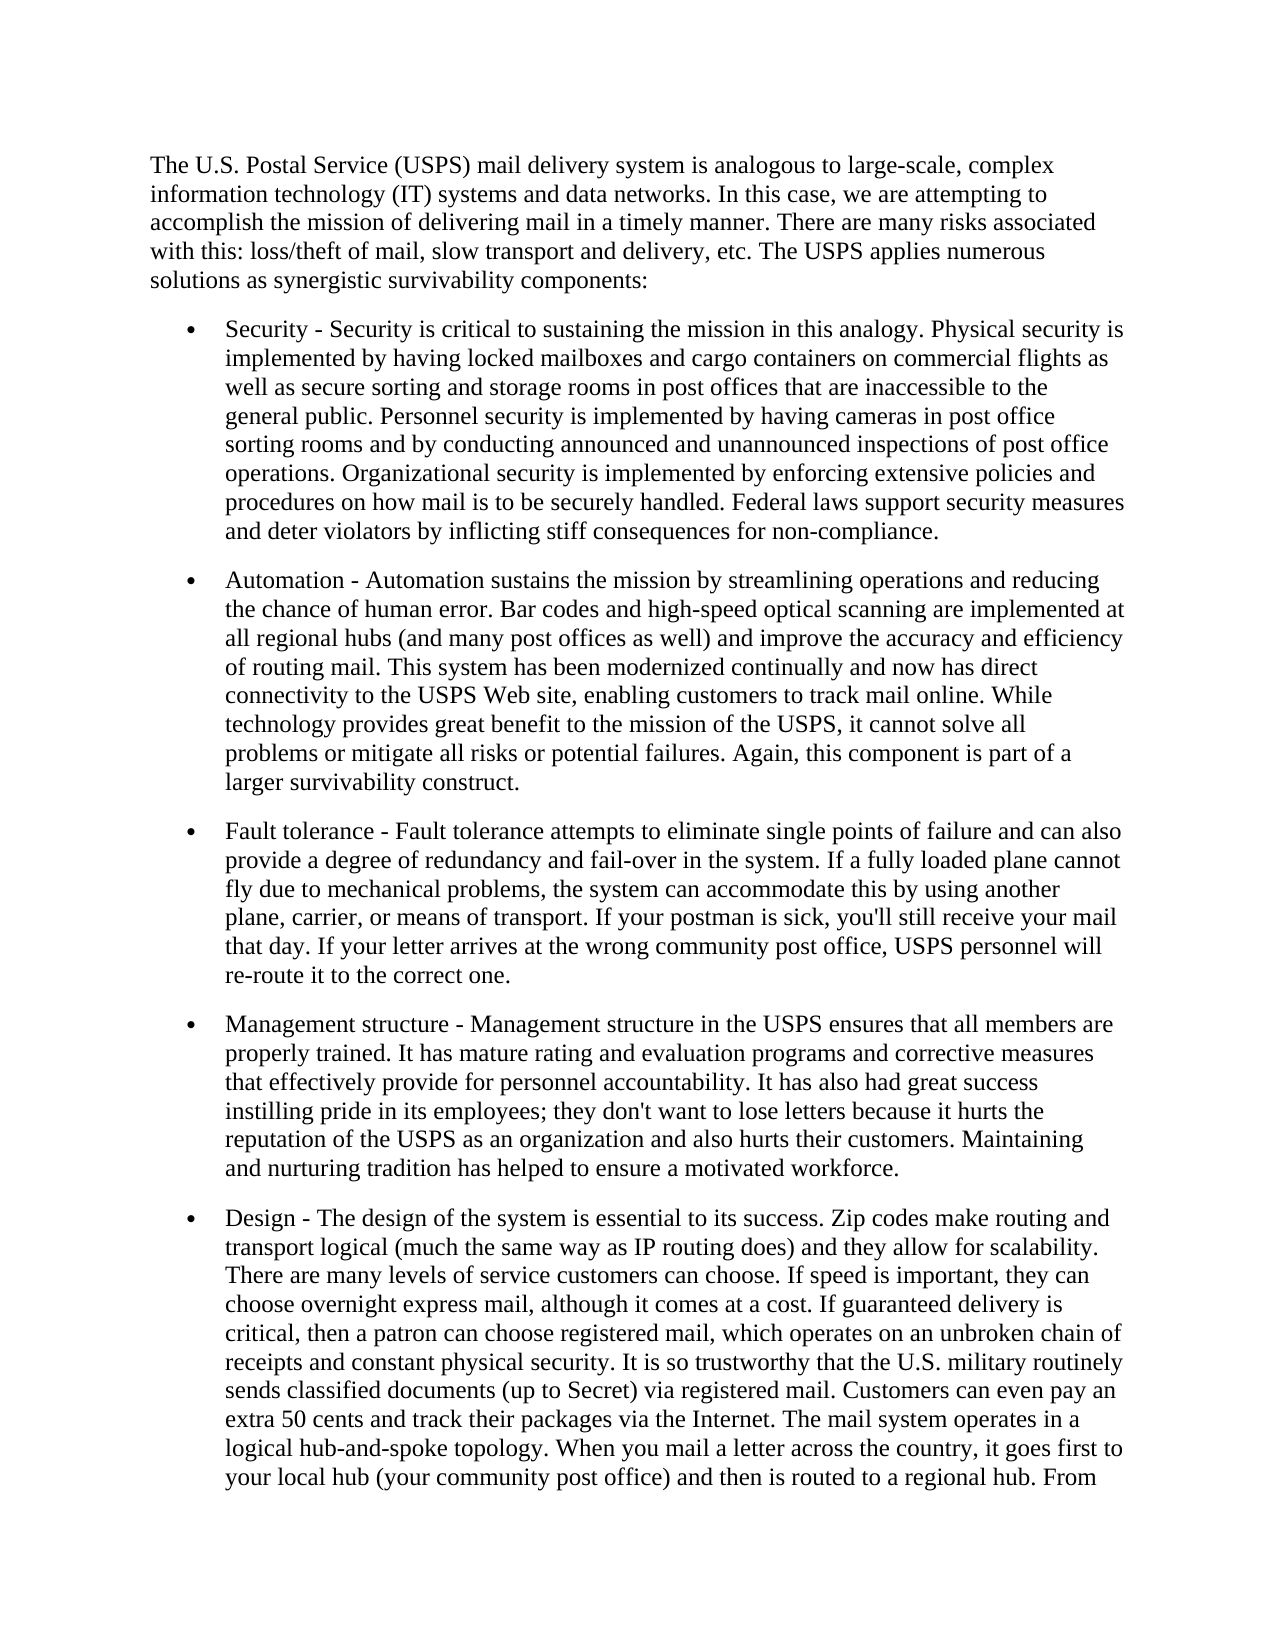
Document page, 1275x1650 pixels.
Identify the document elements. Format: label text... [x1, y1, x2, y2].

list Security - Security is critical to sustaining the mission in this analogy. Physical security is implemented by having locked mailboxes and cargo containers on commercial flights as well as secure sorting and storage rooms in post offices that are inaccessible to the general public. Personnel security is implemented by having cameras in post office sorting rooms and by conducting announced and unannounced inspections of post office operations. Organizational security is implemented by enforcing extensive policies and procedures on how mail is to be securely handled. Federal laws support security measures and deter violators by inflicting stiff consequences for non-compliance. [187, 314, 1125, 544]
text The U.S. Postal Service (USPS) mail delivery system is analogous to large-scale, complex information technology (IT) systems and data networks. In this case, we are attempting to accomplish the mission of delivering mail in a timely manner. There are many risks associated with this: loss/theft of mail, slow transport and delivery, etc. The USPS applies numerous solutions as synergistic survivability components: [150, 150, 1125, 294]
list Management structure - Management structure in the USPS ensures that all members are properly trained. It has mature rating and evaluation programs and corrective measures that effectively provide for personnel accountability. It has also had great success instilling pride in its employees; they don't want to lose letters because it hurts the reputation of the USPS as an organization and also hurts their customers. Maintaining and nurturing tradition has helped to ensure a motivated workforce. [187, 1009, 1125, 1182]
list Design - The design of the system is essential to its success. Zip codes make routing and transport logical (much the same way as IP routing does) and they allow for scalability. There are many levels of service customers can choose. If speed is important, they can choose overnight express mail, although it comes at a cost. If guaranteed delivery is critical, then a patron can choose registered mail, which operates on an unbroken chain of receipts and constant physical security. It is so trustworthy that the U.S. military routinely sends classified documents (up to Secret) via registered mail. Customers can even pay an extra 50 cents and track their packages via the Internet. The mail system operates in a logical hub-and-spoke topology. When you mail a letter across the country, it goes first to your local hub (your community post office) and then is routed to a regional hub. From [187, 1203, 1125, 1490]
list Fault tolerance - Fault tolerance attempts to eliminate single points of failure and can also provide a degree of redundancy and fail-over in the system. If a fully loaded plane cannot fly due to mechanical problems, the system can accommodate this by using another plane, carrier, or means of transport. If your postman is sick, you'll still receive your mail that day. If your letter arrives at the wrong community post office, USPS personnel will re-route it to the correct one. [187, 816, 1125, 989]
list Automation - Automation sustains the mission by streamlining operations and reducing the chance of human error. Bar codes and high-speed optical scanning are implemented at all regional hubs (and many post offices as well) and improve the accuracy and efficiency of routing mail. This system has been modernized continually and now has direct connectivity to the USPS Web site, enabling customers to track mail online. While technology provides great benefit to the mission of the USPS, it cannot solve all problems or mitigate all risks or potential failures. Again, this component is part of a larger survivability construct. [187, 565, 1125, 795]
